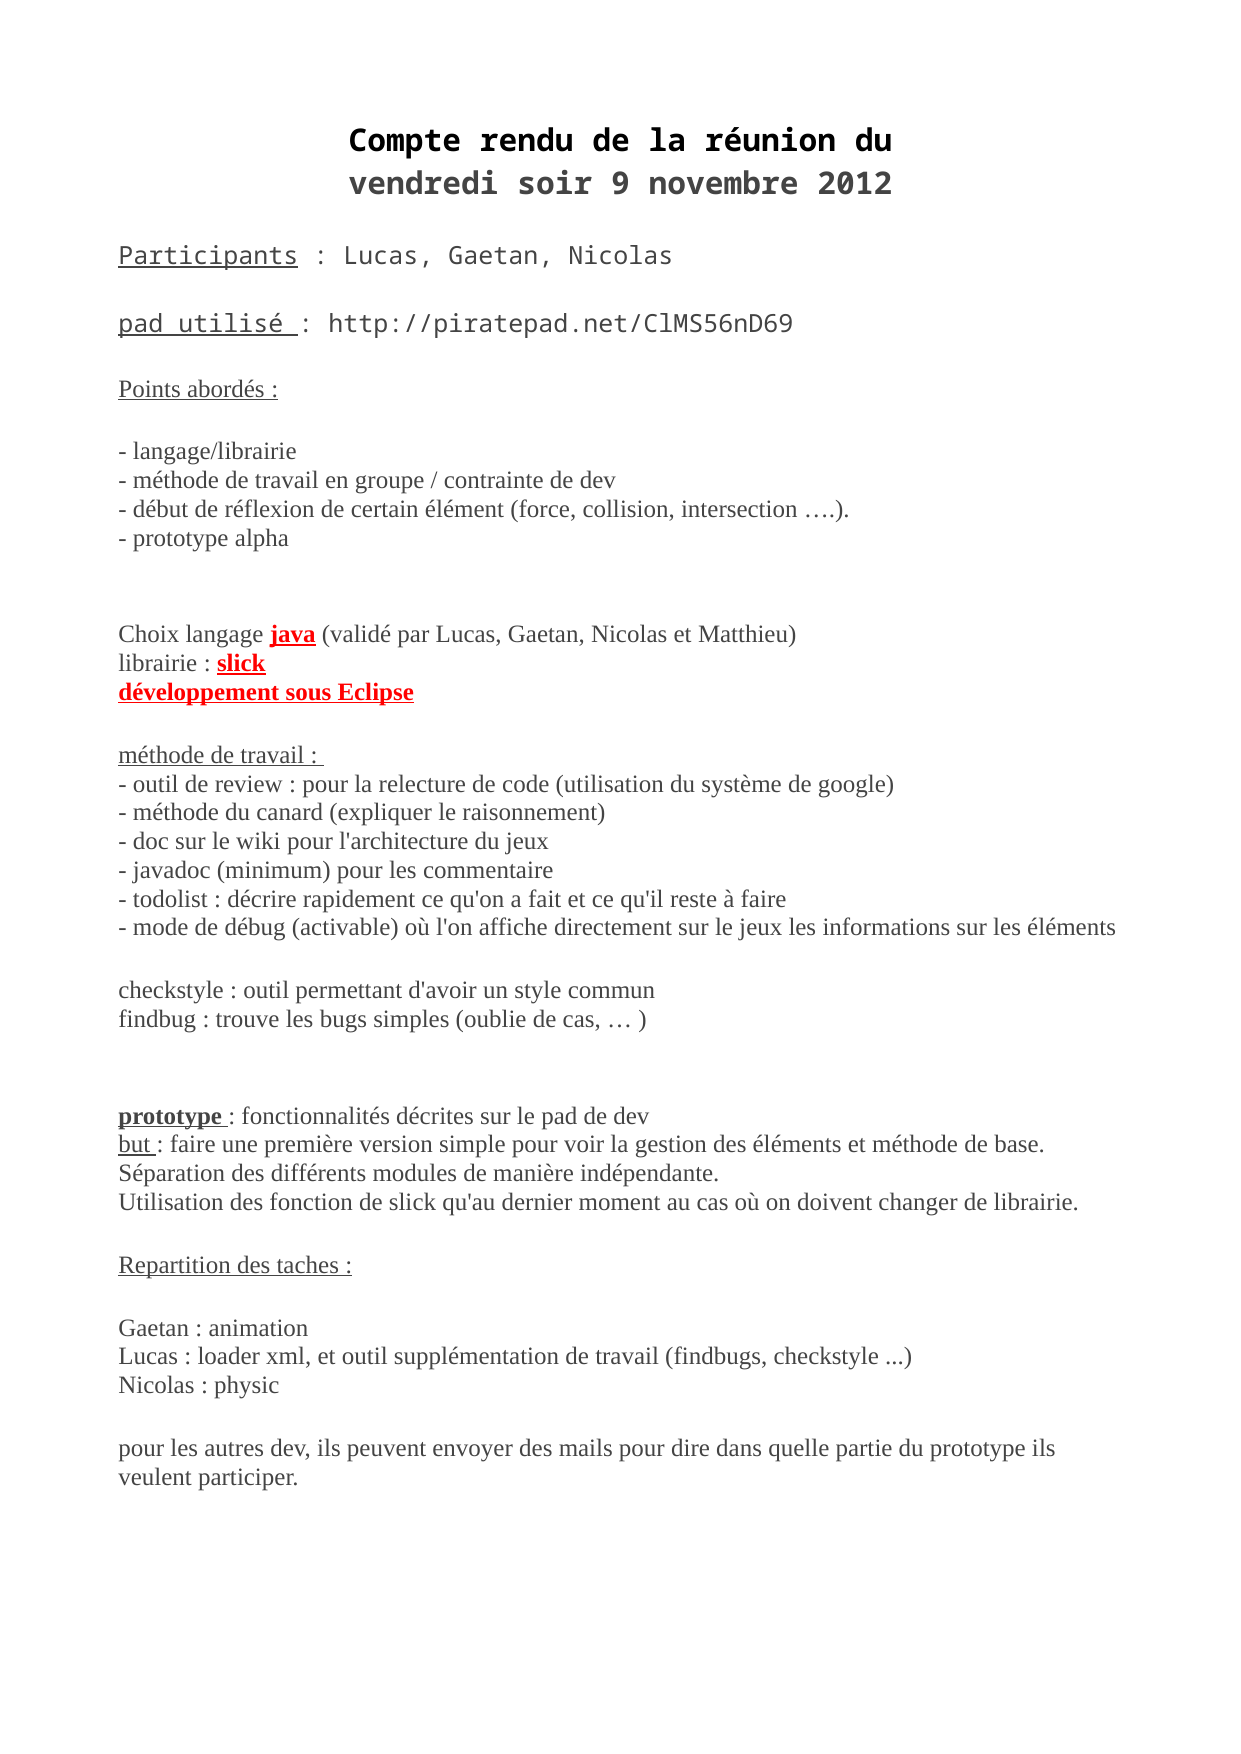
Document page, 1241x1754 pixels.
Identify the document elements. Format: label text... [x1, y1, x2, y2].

text développement sous Eclipse [118, 677, 1122, 706]
list - prototype alpha [118, 523, 1122, 551]
text findbug : trouve les bugs simples (oublie de cas, … ) [118, 1004, 1122, 1033]
list - mode de débug (activable) où l'on affiche directement sur le jeux les informations sur les éléments [118, 912, 1122, 941]
list - méthode du canard (expliquer le raisonnement) [118, 797, 1122, 826]
text Choix langage java (validé par Lucas, Gaetan, Nicolas et Matthieu) [118, 619, 1122, 648]
text Lucas : loader xml, et outil supplémentation de travail (findbugs, checkstyle ...) [118, 1341, 1122, 1370]
list - langage/librairie [118, 436, 1122, 465]
text but : faire une première version simple pour voir la gestion des éléments et méthode de base. [118, 1129, 1122, 1158]
text Points abordés : [118, 374, 1122, 402]
text prototype : fonctionnalités décrites sur le pad de dev [118, 1101, 1122, 1129]
text Séparation des différents modules de manière indépendante. [118, 1158, 1122, 1187]
text librairie : slick [118, 648, 1122, 677]
text - outil de review : pour la relecture de code (utilisation du système de google) [118, 769, 1122, 797]
list - javadoc (minimum) pour les commentaire [118, 855, 1122, 884]
list - début de réflexion de certain élément (force, collision, intersection ….). [118, 494, 1122, 523]
text vendredi soir 9 novembre 2012 [118, 161, 1122, 203]
text Compte rendu de la réunion du [118, 118, 1122, 161]
text Participants : Lucas, Gaetan, Nicolas [118, 237, 1122, 271]
text pad utilisé : http://piratepad.net/ClMS56nD69 [118, 306, 1122, 339]
text méthode de travail : [118, 740, 1122, 769]
text pour les autres dev, ils peuvent envoyer des mails pour dire dans quelle partie du prototype ils veulent participer. [118, 1433, 1122, 1491]
text Repartition des taches : [118, 1250, 1122, 1279]
text checkstyle : outil permettant d'avoir un style commun [118, 975, 1122, 1004]
text - doc sur le wiki pour l'architecture du jeux [118, 826, 1122, 855]
text Gaetan : animation [118, 1313, 1122, 1341]
list - todolist : décrire rapidement ce qu'on a fait et ce qu'il reste à faire [118, 884, 1122, 912]
text Utilisation des fonction de slick qu'au dernier moment au cas où on doivent changer de librairie. [118, 1187, 1122, 1216]
text Nicolas : physic [118, 1370, 1122, 1399]
list - méthode de travail en groupe / contrainte de dev [118, 465, 1122, 494]
